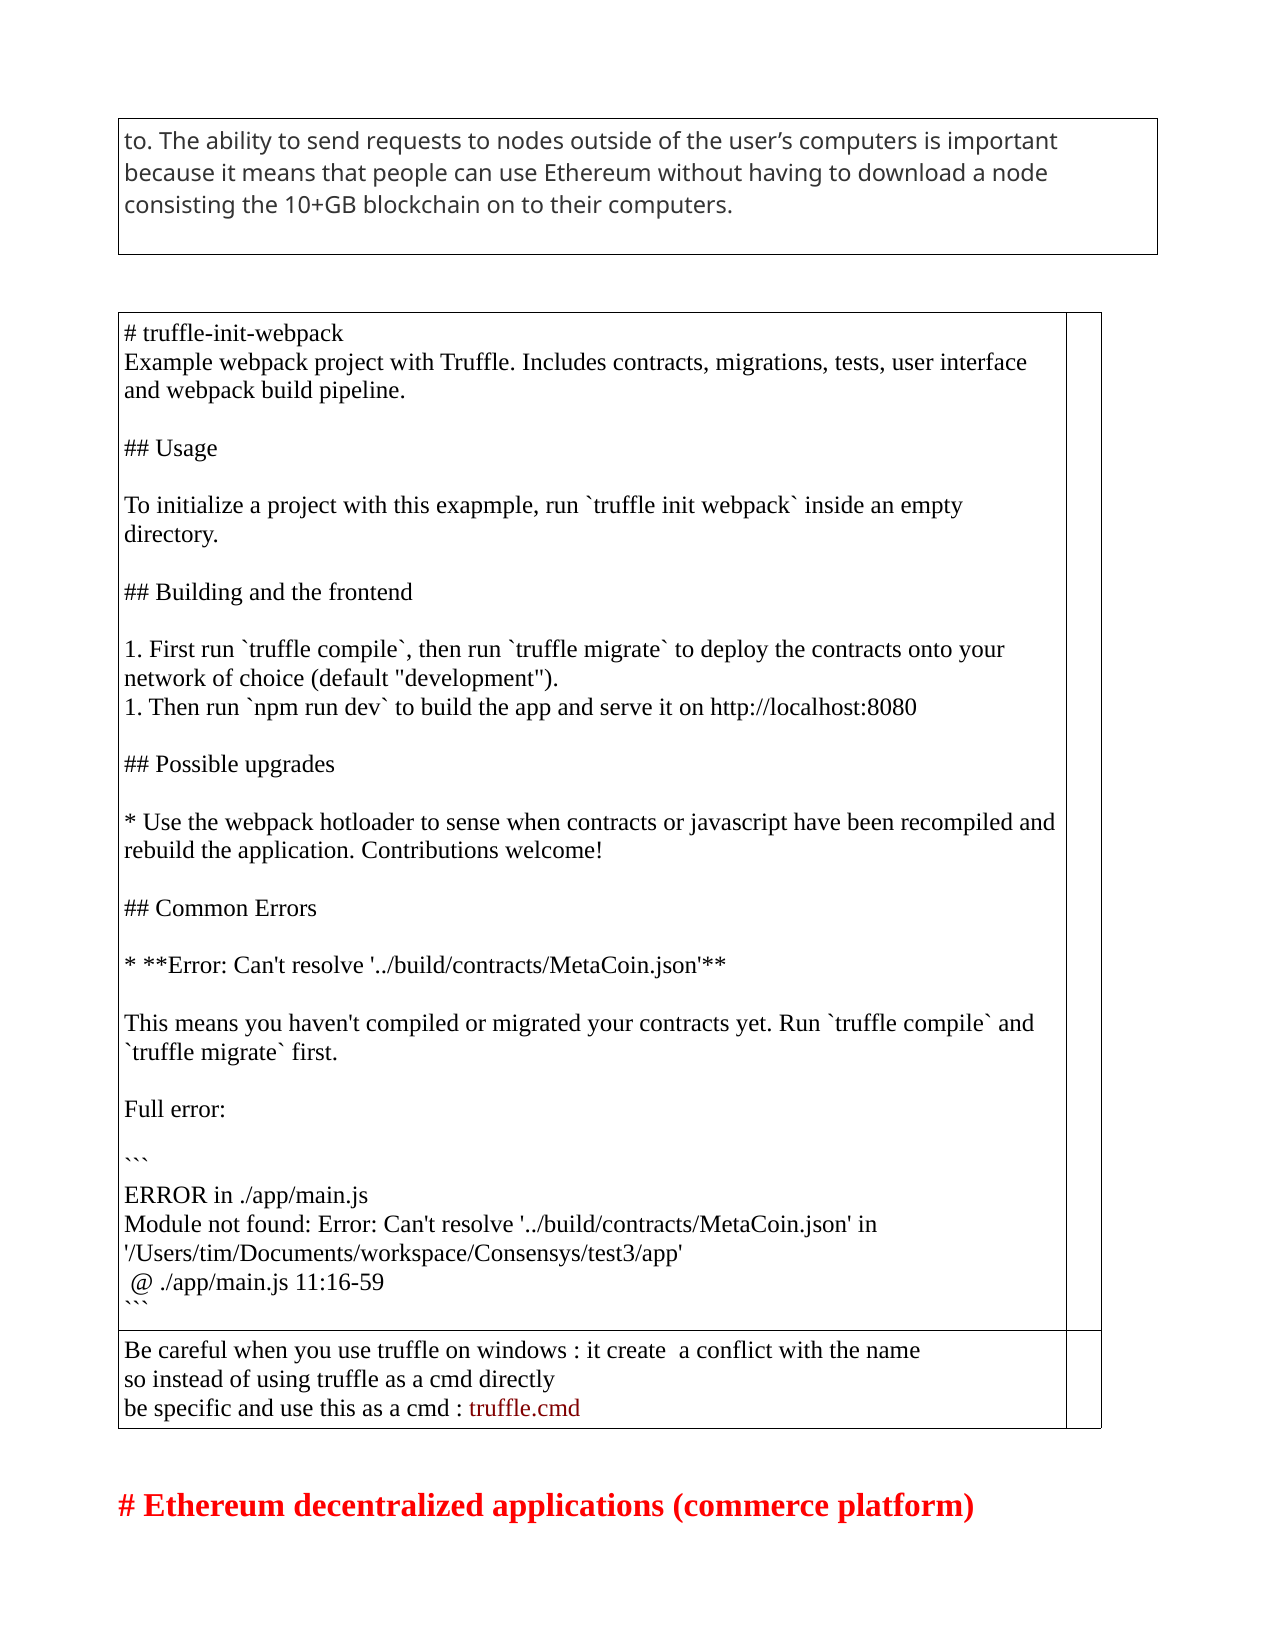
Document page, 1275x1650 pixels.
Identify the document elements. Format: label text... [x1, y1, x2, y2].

table_header # truffle-init-webpack Example webpack project with Truffle. Includes contracts, migrations, tests, user interface and webpack build pipeline. ## Usage To initialize a project with this exapmple, run `truffle init webpack` inside an empty directory. ## Building and the frontend 1. First run `truffle compile`, then run `truffle migrate` to deploy the contracts onto your network of choice (default "development"). 1. Then run `npm run dev` to build the app and serve it on http://localhost:8080 ## Possible upgrades * Use the webpack hotloader to sense when contracts or javascript have been recompiled and rebuild the application. Contributions welcome! ## Common Errors * **Error: Can't resolve '../build/contracts/MetaCoin.json'** This means you haven't compiled or migrated your contracts yet. Run `truffle compile` and `truffle migrate` first. Full error: ``` ERROR in ./app/main.js Module not found: Error: Can't resolve '../build/contracts/MetaCoin.json' in '/Users/tim/Documents/workspace/Consensys/test3/app' @ ./app/main.js 11:16-59 ``` [119, 313, 1066, 1330]
table_cell [1067, 1331, 1101, 1428]
table_cell Be careful when you use truffle on windows : it create a conflict with the name so instead of using truffle as a cmd directly be specific and use this as a cmd : truffle.cmd [119, 1331, 1066, 1428]
table_header [1067, 313, 1101, 1330]
text # Ethereum decentralized applications (commerce platform) [118, 1485, 1157, 1523]
table_header to. The ability to send requests to nodes outside of the user’s computers is important because it means that people can use Ethereum without having to download a node consisting the 10+GB blockchain on to their computers. [119, 119, 1157, 254]
